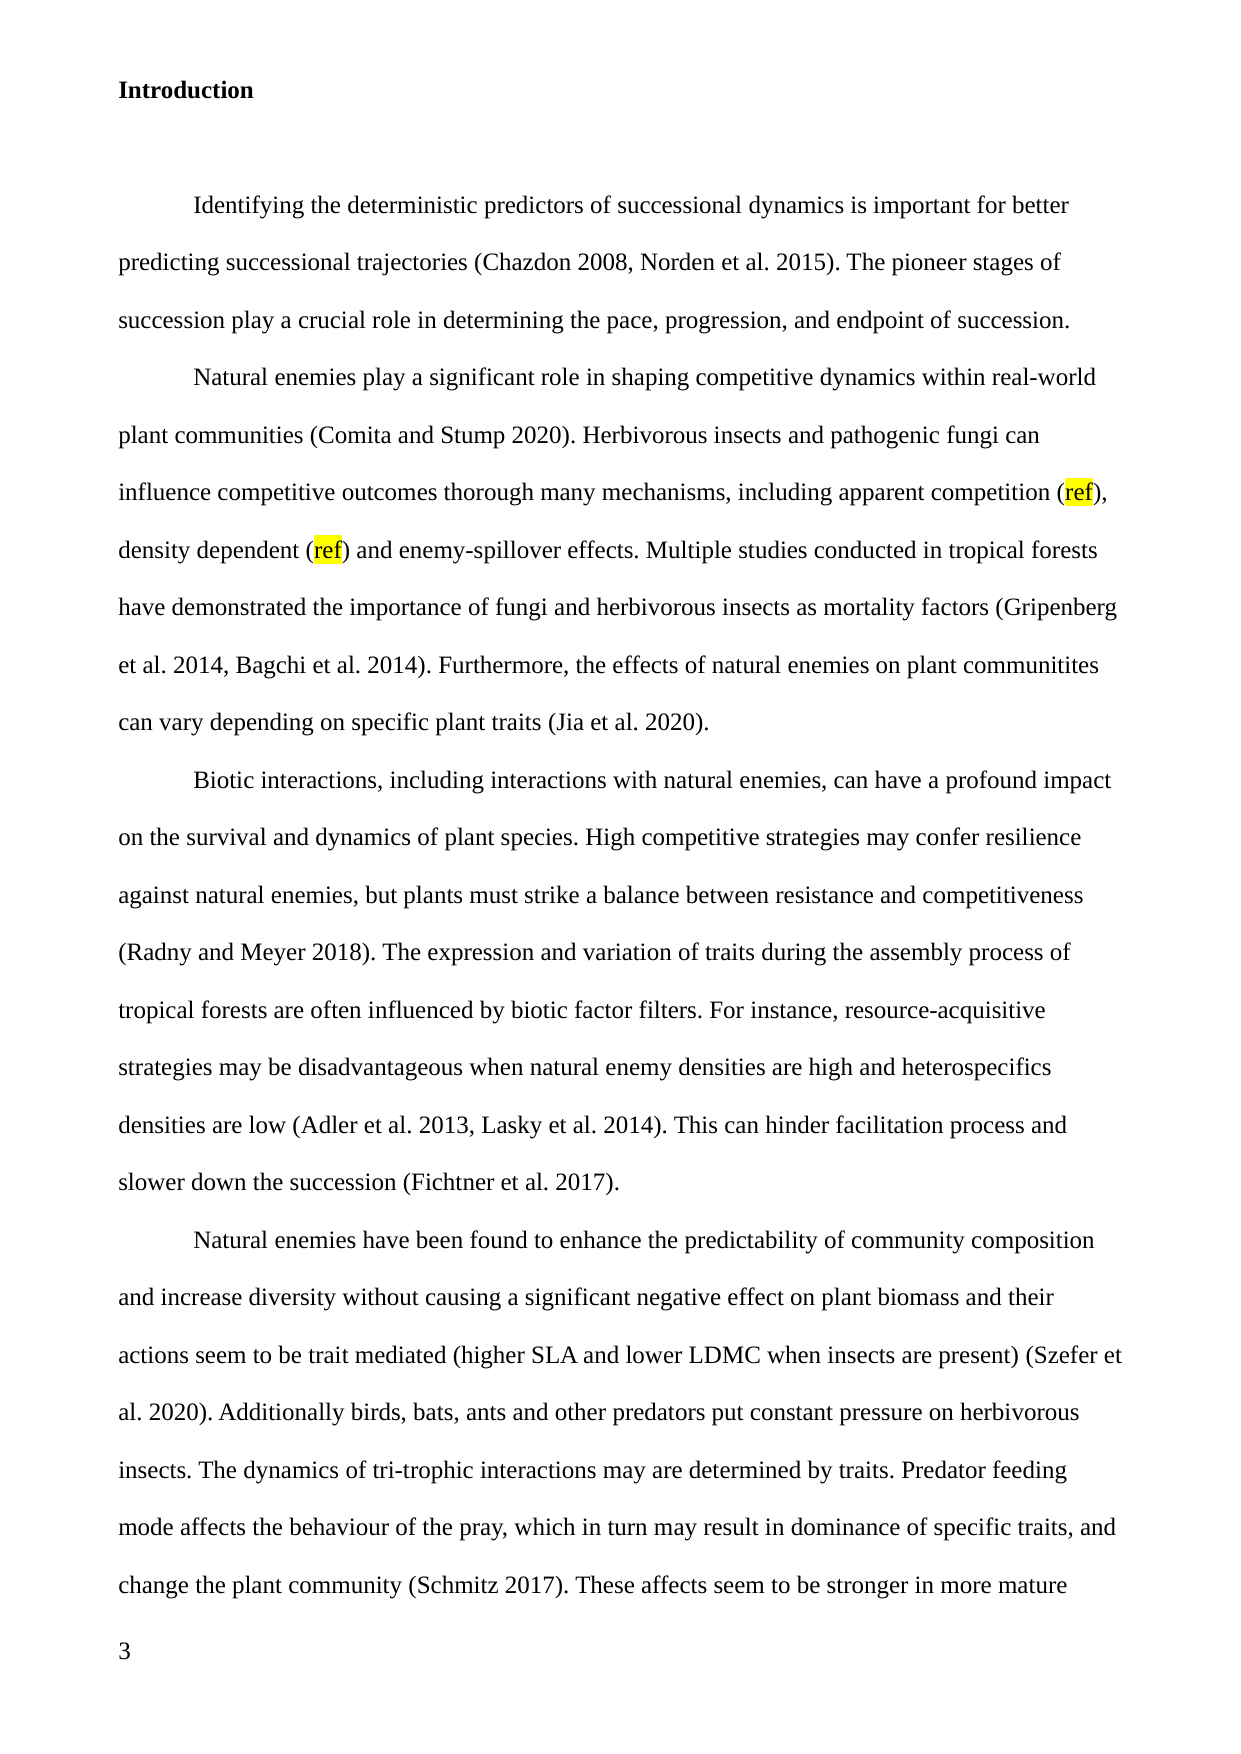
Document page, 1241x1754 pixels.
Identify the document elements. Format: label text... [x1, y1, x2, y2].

text Introduction [118, 75, 1122, 104]
text Natural enemies have been found to enhance the predictability of community composition and increase diversity without causing a significant negative effect on plant biomass and their actions seem to be trait mediated (higher SLA and lower LDMC when insects are present) (Szefer et al. 2020). Additionally birds, bats, ants and other predators put constant pressure on herbivorous insects. The dynamics of tri-trophic interactions may are determined by traits. Predator feeding mode affects the behaviour of the pray, which in turn may result in dominance of specific traits, and change the plant community (Schmitz 2017). These affects seem to be stronger in more mature [118, 1225, 1122, 1599]
text Biotic interactions, including interactions with natural enemies, can have a profound impact on the survival and dynamics of plant species. High competitive strategies may confer resilience against natural enemies, but plants must strike a balance between resistance and competitiveness (Radny and Meyer 2018). The expression and variation of traits during the assembly process of tropical forests are often influenced by biotic factor filters. For instance, resource-acquisitive strategies may be disadvantageous when natural enemy densities are high and heterospecifics densities are low (Adler et al. 2013, Lasky et al. 2014). This can hinder facilitation process and slower down the succession (Fichtner et al. 2017). [118, 765, 1122, 1196]
text Identifying the deterministic predictors of successional dynamics is important for better predicting successional trajectories (Chazdon 2008, Norden et al. 2015). The pioneer stages of succession play a crucial role in determining the pace, progression, and endpoint of succession. Natural enemies play a significant role in shaping competitive dynamics within real-world plant communities (Comita and Stump 2020). Herbivorous insects and pathogenic fungi can influence competitive outcomes thorough many mechanisms, including apparent competition (ref), density dependent (ref) and enemy-spillover effects. Multiple studies conducted in tropical forests have demonstrated the importance of fungi and herbivorous insects as mortality factors (Gripenberg et al. 2014, Bagchi et al. 2014). Furthermore, the effects of natural enemies on plant communitites can vary depending on specific plant traits (Jia et al. 2020). [118, 190, 1122, 736]
